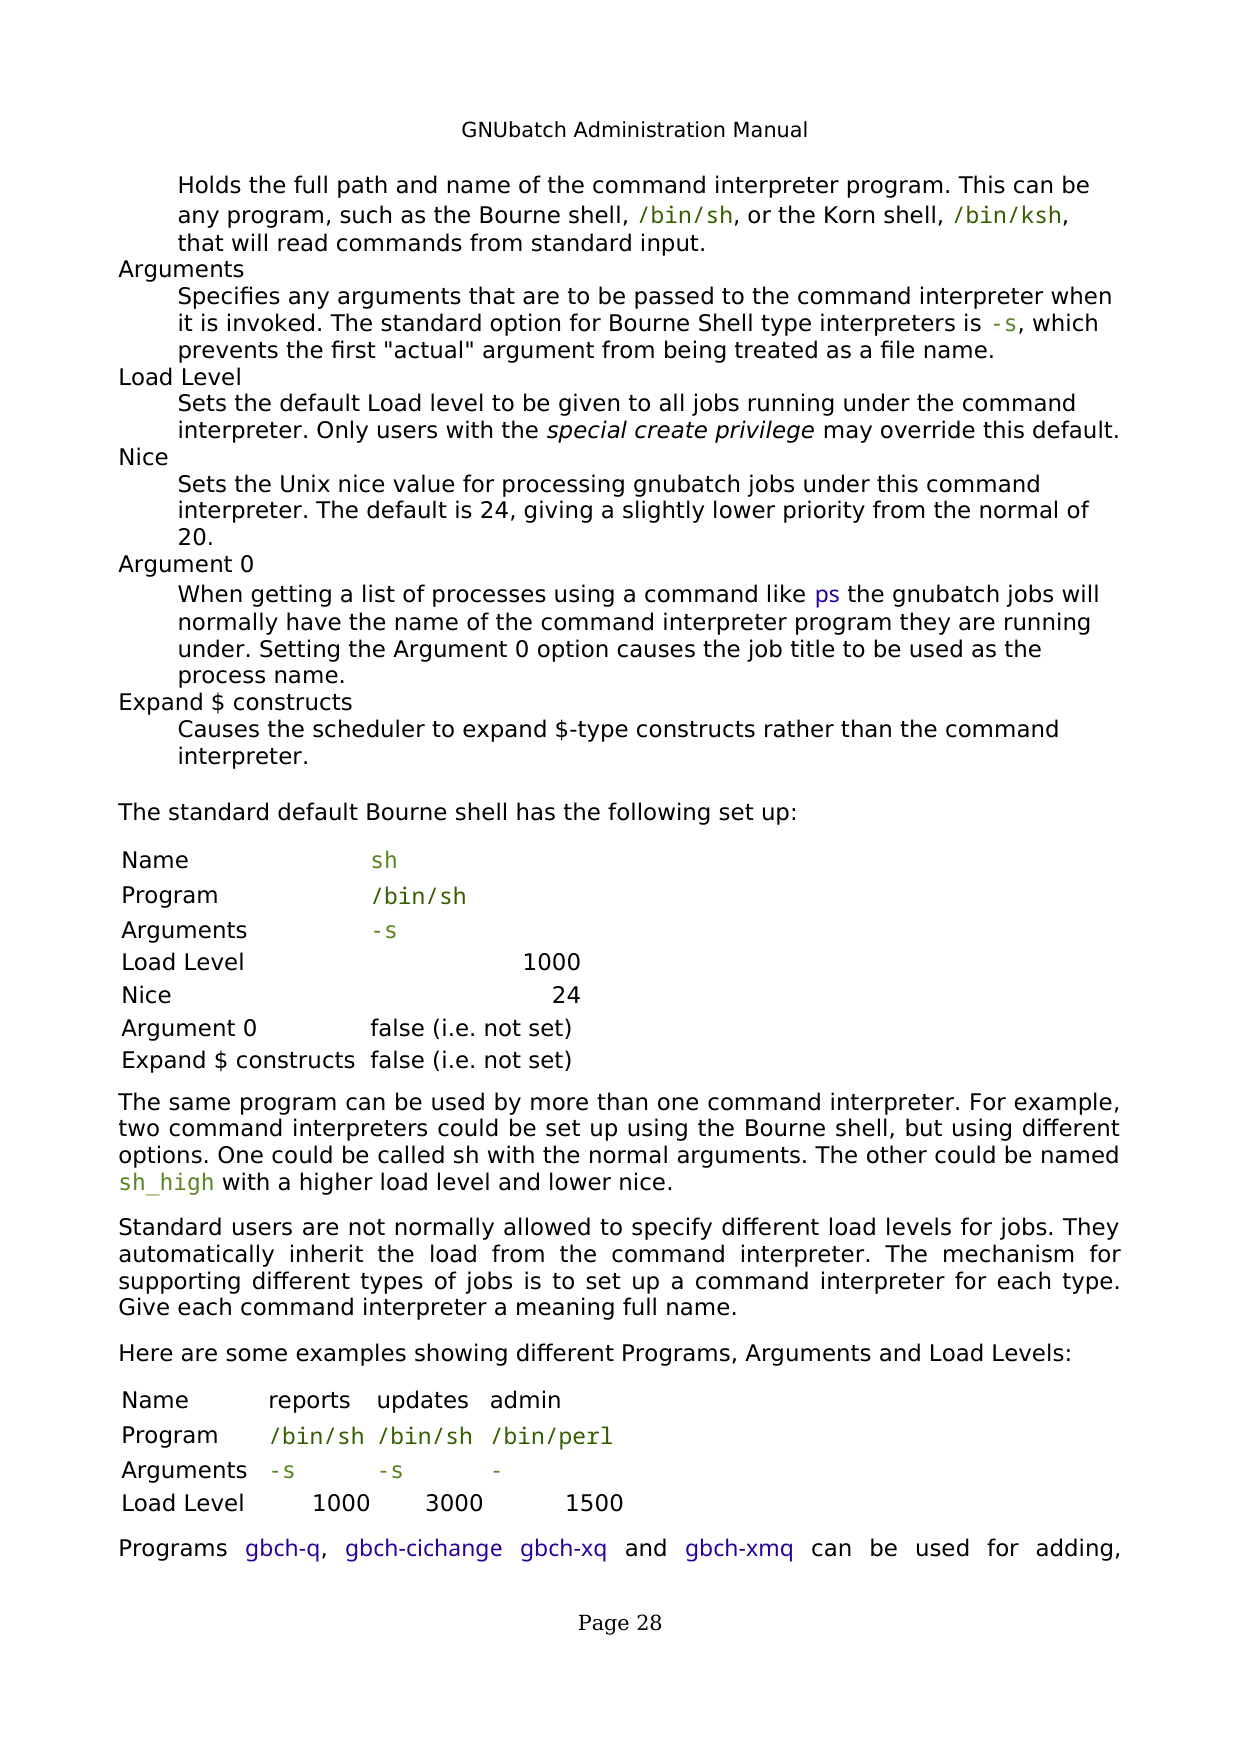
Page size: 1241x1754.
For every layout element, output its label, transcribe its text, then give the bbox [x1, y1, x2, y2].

table_cell Load Level [118, 1487, 265, 1520]
table_header Name [118, 1385, 265, 1417]
table_cell Nice [118, 979, 367, 1012]
table_cell 24 [367, 979, 584, 1012]
text The same program can be used by more than one command interpreter. For example, two command interpreters could be set up using the Bourne shell, but using different options. One could be called sh with the normal arguments. The other could be named sh_high with a higher load level and lower nice. [118, 1089, 1122, 1196]
table_cell false (i.e. not set) [367, 1045, 584, 1077]
table_header sh [367, 844, 584, 877]
table_cell 1500 [487, 1487, 627, 1520]
table_cell -s [367, 914, 584, 947]
table_cell Expand $ constructs [118, 1045, 367, 1077]
table_cell - [487, 1455, 627, 1487]
subtitle Load Level [118, 364, 1122, 391]
table_header reports [265, 1385, 373, 1417]
table_header updates [374, 1385, 487, 1417]
table_cell Program [118, 877, 367, 914]
table_cell false (i.e. not set) [367, 1012, 584, 1044]
table_cell Arguments [118, 1455, 265, 1487]
list Sets the default Load level to be given to all jobs running under the command interpreter. Only users with the special create privilege may override this default. [177, 391, 1122, 444]
table_cell /bin/sh [374, 1418, 487, 1454]
table_cell -s [265, 1455, 373, 1487]
list Sets the Unix nice value for processing gnubatch jobs under this command interpreter. The default is 24, giving a slightly lower priority from the normal of 20. [177, 471, 1122, 551]
table_cell /bin/sh [367, 877, 584, 914]
list Causes the scheduler to expand $-type constructs rather than the command interpreter. [177, 716, 1122, 770]
table_cell 3000 [374, 1487, 487, 1520]
table_cell Load Level [118, 947, 367, 979]
text Here are some examples showing different Programs, Arguments and Load Levels: [118, 1340, 1122, 1366]
table_header Name [118, 844, 367, 877]
table_cell Argument 0 [118, 1012, 367, 1044]
table_cell 1000 [367, 947, 584, 979]
table_cell /bin/perl [487, 1418, 627, 1454]
text Standard users are not normally allowed to specify different load levels for jobs. They automatically inherit the load from the command interpreter. The mechanism for supporting different types of jobs is to set up a command interpreter for each type. Give each command interpreter a meaning full name. [118, 1214, 1122, 1321]
list Specifies any arguments that are to be passed to the command interpreter when it is invoked. The standard option for Bourne Shell type interpreters is -s, which prevents the first "actual" argument from being treated as a file name. [177, 283, 1122, 364]
list When getting a list of processes using a command like ps the gnubatch jobs will normally have the name of the command interpreter program they are running under. Setting the Argument 0 option causes the job title to be used as the process name. [177, 578, 1122, 689]
text The standard default Bourne shell has the following set up: [118, 799, 1122, 826]
table_header admin [487, 1385, 627, 1417]
subtitle Argument 0 [118, 551, 1122, 578]
table_cell Program [118, 1418, 265, 1454]
list Holds the full path and name of the command interpreter program. This can be any program, such as the Bourne shell, /bin/sh, or the Korn shell, /bin/ksh, that will read commands from standard input. [177, 172, 1122, 257]
table_cell 1000 [265, 1487, 373, 1520]
subtitle Expand $ constructs [118, 689, 1122, 716]
table_cell /bin/sh [265, 1418, 373, 1454]
subtitle Nice [118, 444, 1122, 471]
text Programs gbch-q, gbch-cichange gbch-xq and gbch-xmq can be used for adding, [118, 1531, 1122, 1563]
subtitle Arguments [118, 257, 1122, 283]
table_cell Arguments [118, 914, 367, 947]
table_cell -s [374, 1455, 487, 1487]
